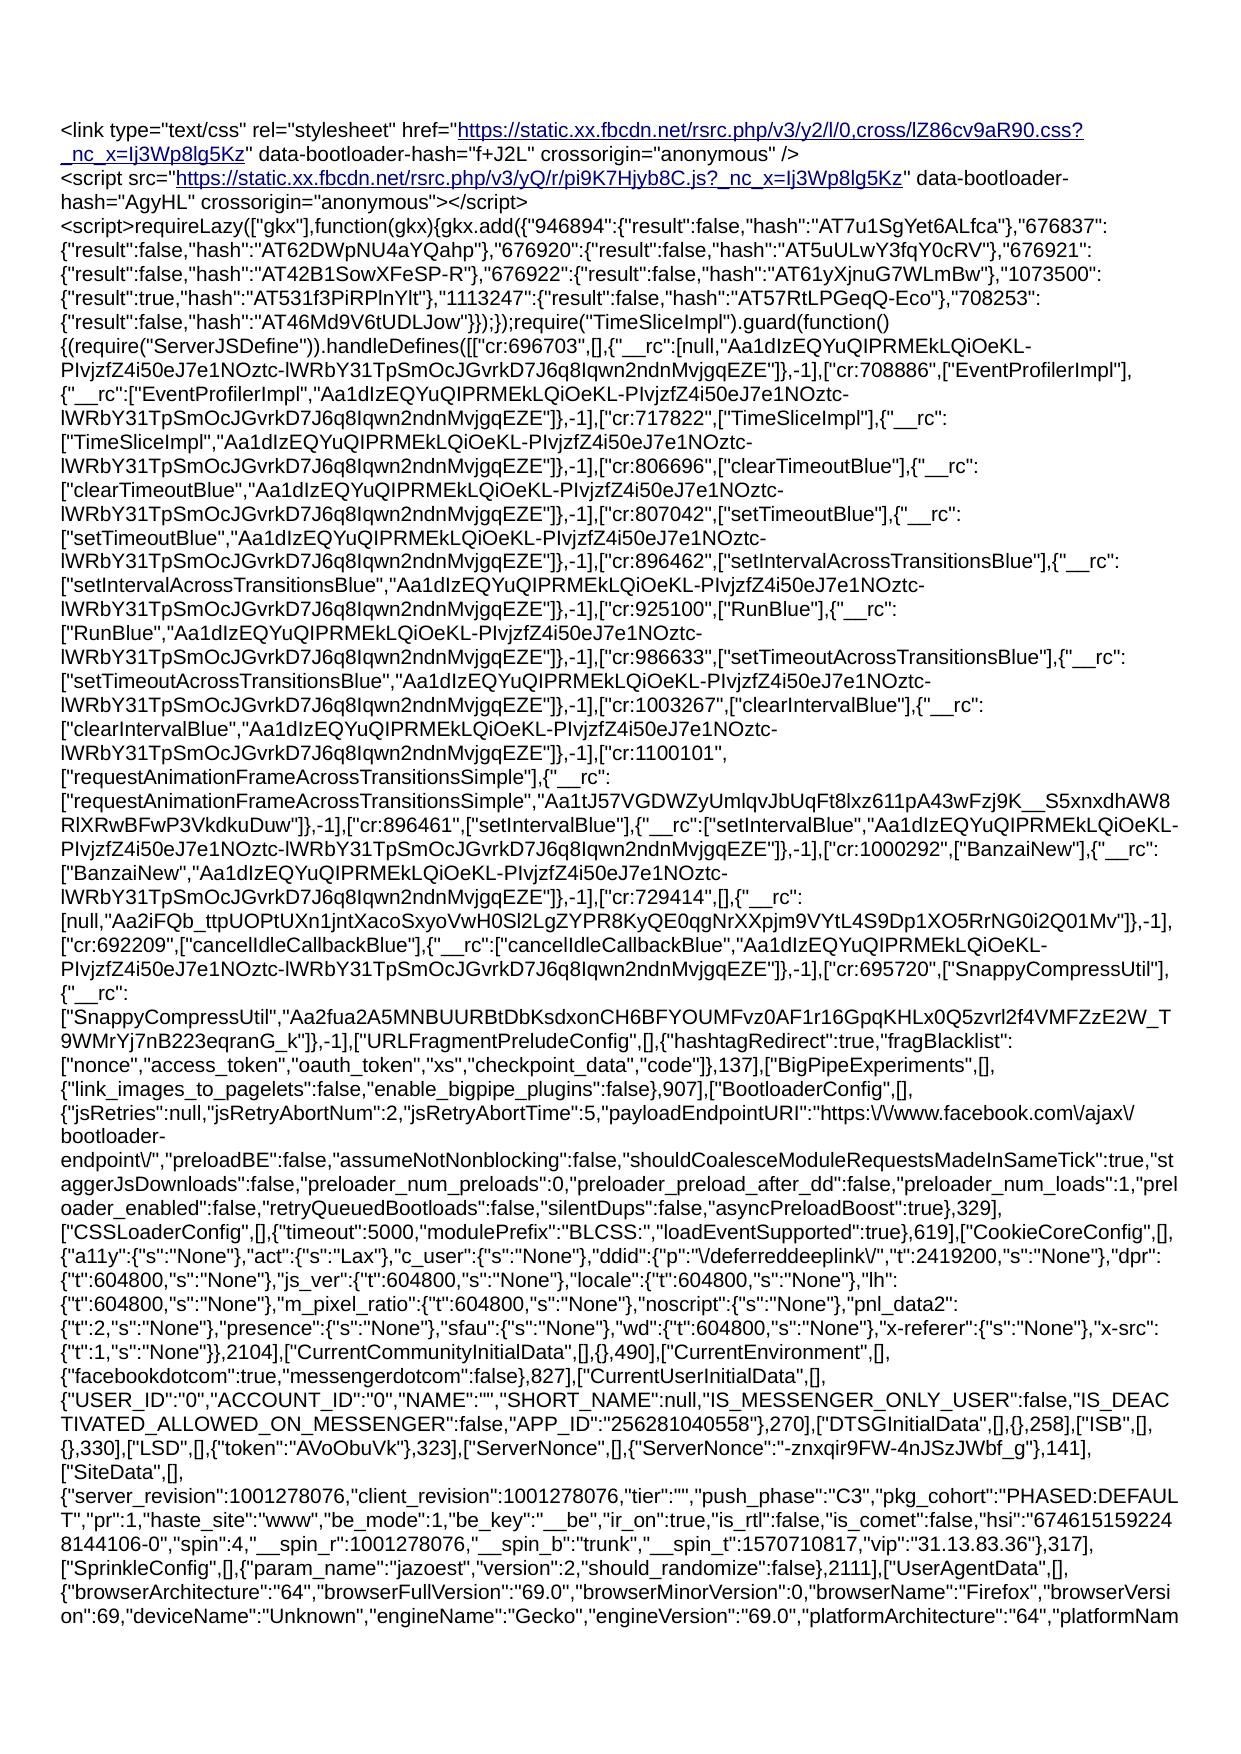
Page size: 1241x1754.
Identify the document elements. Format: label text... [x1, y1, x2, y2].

text <script src="https://static.xx.fbcdn.net/rsrc.php/v3/yQ/r/pi9K7Hjyb8C.js?_nc_x=Ij3Wp8lg5Kz" data-bootloader-hash="AgyHL" crossorigin="anonymous"></script> [60, 166, 1182, 214]
text <link type="text/css" rel="stylesheet" href="https://static.xx.fbcdn.net/rsrc.php/v3/y2/l/0,cross/lZ86cv9aR90.css?_nc_x=Ij3Wp8lg5Kz" data-bootloader-hash="f+J2L" crossorigin="anonymous" /> [60, 118, 1182, 166]
text <script>requireLazy(["gkx"],function(gkx){gkx.add({"946894":{"result":false,"hash":"AT7u1SgYet6ALfca"},"676837":{"result":false,"hash":"AT62DWpNU4aYQahp"},"676920":{"result":false,"hash":"AT5uULwY3fqY0cRV"},"676921":{"result":false,"hash":"AT42B1SowXFeSP-R"},"676922":{"result":false,"hash":"AT61yXjnuG7WLmBw"},"1073500":{"result":true,"hash":"AT531f3PiRPlnYlt"},"1113247":{"result":false,"hash":"AT57RtLPGeqQ-Eco"},"708253":{"result":false,"hash":"AT46Md9V6tUDLJow"}});});require("TimeSliceImpl").guard(function(){(require("ServerJSDefine")).handleDefines([["cr:696703",[],{"__rc":[null,"Aa1dIzEQYuQIPRMEkLQiOeKL-PIvjzfZ4i50eJ7e1NOztc-lWRbY31TpSmOcJGvrkD7J6q8Iqwn2ndnMvjgqEZE"]},-1],["cr:708886",["EventProfilerImpl"],{"__rc":["EventProfilerImpl","Aa1dIzEQYuQIPRMEkLQiOeKL-PIvjzfZ4i50eJ7e1NOztc-lWRbY31TpSmOcJGvrkD7J6q8Iqwn2ndnMvjgqEZE"]},-1],["cr:717822",["TimeSliceImpl"],{"__rc":["TimeSliceImpl","Aa1dIzEQYuQIPRMEkLQiOeKL-PIvjzfZ4i50eJ7e1NOztc-lWRbY31TpSmOcJGvrkD7J6q8Iqwn2ndnMvjgqEZE"]},-1],["cr:806696",["clearTimeoutBlue"],{"__rc":["clearTimeoutBlue","Aa1dIzEQYuQIPRMEkLQiOeKL-PIvjzfZ4i50eJ7e1NOztc-lWRbY31TpSmOcJGvrkD7J6q8Iqwn2ndnMvjgqEZE"]},-1],["cr:807042",["setTimeoutBlue"],{"__rc":["setTimeoutBlue","Aa1dIzEQYuQIPRMEkLQiOeKL-PIvjzfZ4i50eJ7e1NOztc-lWRbY31TpSmOcJGvrkD7J6q8Iqwn2ndnMvjgqEZE"]},-1],["cr:896462",["setIntervalAcrossTransitionsBlue"],{"__rc":["setIntervalAcrossTransitionsBlue","Aa1dIzEQYuQIPRMEkLQiOeKL-PIvjzfZ4i50eJ7e1NOztc-lWRbY31TpSmOcJGvrkD7J6q8Iqwn2ndnMvjgqEZE"]},-1],["cr:925100",["RunBlue"],{"__rc":["RunBlue","Aa1dIzEQYuQIPRMEkLQiOeKL-PIvjzfZ4i50eJ7e1NOztc-lWRbY31TpSmOcJGvrkD7J6q8Iqwn2ndnMvjgqEZE"]},-1],["cr:986633",["setTimeoutAcrossTransitionsBlue"],{"__rc":["setTimeoutAcrossTransitionsBlue","Aa1dIzEQYuQIPRMEkLQiOeKL-PIvjzfZ4i50eJ7e1NOztc-lWRbY31TpSmOcJGvrkD7J6q8Iqwn2ndnMvjgqEZE"]},-1],["cr:1003267",["clearIntervalBlue"],{"__rc":["clearIntervalBlue","Aa1dIzEQYuQIPRMEkLQiOeKL-PIvjzfZ4i50eJ7e1NOztc-lWRbY31TpSmOcJGvrkD7J6q8Iqwn2ndnMvjgqEZE"]},-1],["cr:1100101",["requestAnimationFrameAcrossTransitionsSimple"],{"__rc":["requestAnimationFrameAcrossTransitionsSimple","Aa1tJ57VGDWZyUmlqvJbUqFt8lxz611pA43wFzj9K__S5xnxdhAW8RlXRwBFwP3VkdkuDuw"]},-1],["cr:896461",["setIntervalBlue"],{"__rc":["setIntervalBlue","Aa1dIzEQYuQIPRMEkLQiOeKL-PIvjzfZ4i50eJ7e1NOztc-lWRbY31TpSmOcJGvrkD7J6q8Iqwn2ndnMvjgqEZE"]},-1],["cr:1000292",["BanzaiNew"],{"__rc":["BanzaiNew","Aa1dIzEQYuQIPRMEkLQiOeKL-PIvjzfZ4i50eJ7e1NOztc-lWRbY31TpSmOcJGvrkD7J6q8Iqwn2ndnMvjgqEZE"]},-1],["cr:729414",[],{"__rc":[null,"Aa2iFQb_ttpUOPtUXn1jntXacoSxyoVwH0Sl2LgZYPR8KyQE0qgNrXXpjm9VYtL4S9Dp1XO5RrNG0i2Q01Mv"]},-1],["cr:692209",["cancelIdleCallbackBlue"],{"__rc":["cancelIdleCallbackBlue","Aa1dIzEQYuQIPRMEkLQiOeKL-PIvjzfZ4i50eJ7e1NOztc-lWRbY31TpSmOcJGvrkD7J6q8Iqwn2ndnMvjgqEZE"]},-1],["cr:695720",["SnappyCompressUtil"],{"__rc":["SnappyCompressUtil","Aa2fua2A5MNBUURBtDbKsdxonCH6BFYOUMFvz0AF1r16GpqKHLx0Q5zvrl2f4VMFZzE2W_T9WMrYj7nB223eqranG_k"]},-1],["URLFragmentPreludeConfig",[],{"hashtagRedirect":true,"fragBlacklist":["nonce","access_token","oauth_token","xs","checkpoint_data","code"]},137],["BigPipeExperiments",[],{"link_images_to_pagelets":false,"enable_bigpipe_plugins":false},907],["BootloaderConfig",[],{"jsRetries":null,"jsRetryAbortNum":2,"jsRetryAbortTime":5,"payloadEndpointURI":"https:\/\/www.facebook.com\/ajax\/bootloader-endpoint\/","preloadBE":false,"assumeNotNonblocking":false,"shouldCoalesceModuleRequestsMadeInSameTick":true,"staggerJsDownloads":false,"preloader_num_preloads":0,"preloader_preload_after_dd":false,"preloader_num_loads":1,"preloader_enabled":false,"retryQueuedBootloads":false,"silentDups":false,"asyncPreloadBoost":true},329],["CSSLoaderConfig",[],{"timeout":5000,"modulePrefix":"BLCSS:","loadEventSupported":true},619],["CookieCoreConfig",[],{"a11y":{"s":"None"},"act":{"s":"Lax"},"c_user":{"s":"None"},"ddid":{"p":"\/deferreddeeplink\/","t":2419200,"s":"None"},"dpr":{"t":604800,"s":"None"},"js_ver":{"t":604800,"s":"None"},"locale":{"t":604800,"s":"None"},"lh":{"t":604800,"s":"None"},"m_pixel_ratio":{"t":604800,"s":"None"},"noscript":{"s":"None"},"pnl_data2":{"t":2,"s":"None"},"presence":{"s":"None"},"sfau":{"s":"None"},"wd":{"t":604800,"s":"None"},"x-referer":{"s":"None"},"x-src":{"t":1,"s":"None"}},2104],["CurrentCommunityInitialData",[],{},490],["CurrentEnvironment",[],{"facebookdotcom":true,"messengerdotcom":false},827],["CurrentUserInitialData",[],{"USER_ID":"0","ACCOUNT_ID":"0","NAME":"","SHORT_NAME":null,"IS_MESSENGER_ONLY_USER":false,"IS_DEACTIVATED_ALLOWED_ON_MESSENGER":false,"APP_ID":"256281040558"},270],["DTSGInitialData",[],{},258],["ISB",[],{},330],["LSD",[],{"token":"AVoObuVk"},323],["ServerNonce",[],{"ServerNonce":"-znxqir9FW-4nJSzJWbf_g"},141],["SiteData",[],{"server_revision":1001278076,"client_revision":1001278076,"tier":"","push_phase":"C3","pkg_cohort":"PHASED:DEFAULT","pr":1,"haste_site":"www","be_mode":1,"be_key":"__be","ir_on":true,"is_rtl":false,"is_comet":false,"hsi":"6746151592248144106-0","spin":4,"__spin_r":1001278076,"__spin_b":"trunk","__spin_t":1570710817,"vip":"31.13.83.36"},317],["SprinkleConfig",[],{"param_name":"jazoest","version":2,"should_randomize":false},2111],["UserAgentData",[],{"browserArchitecture":"64","browserFullVersion":"69.0","browserMinorVersion":0,"browserName":"Firefox","browserVersion":69,"deviceName":"Unknown","engineName":"Gecko","engineVersion":"69.0","platformArchitecture":"64","platformNam [60, 214, 1182, 1627]
